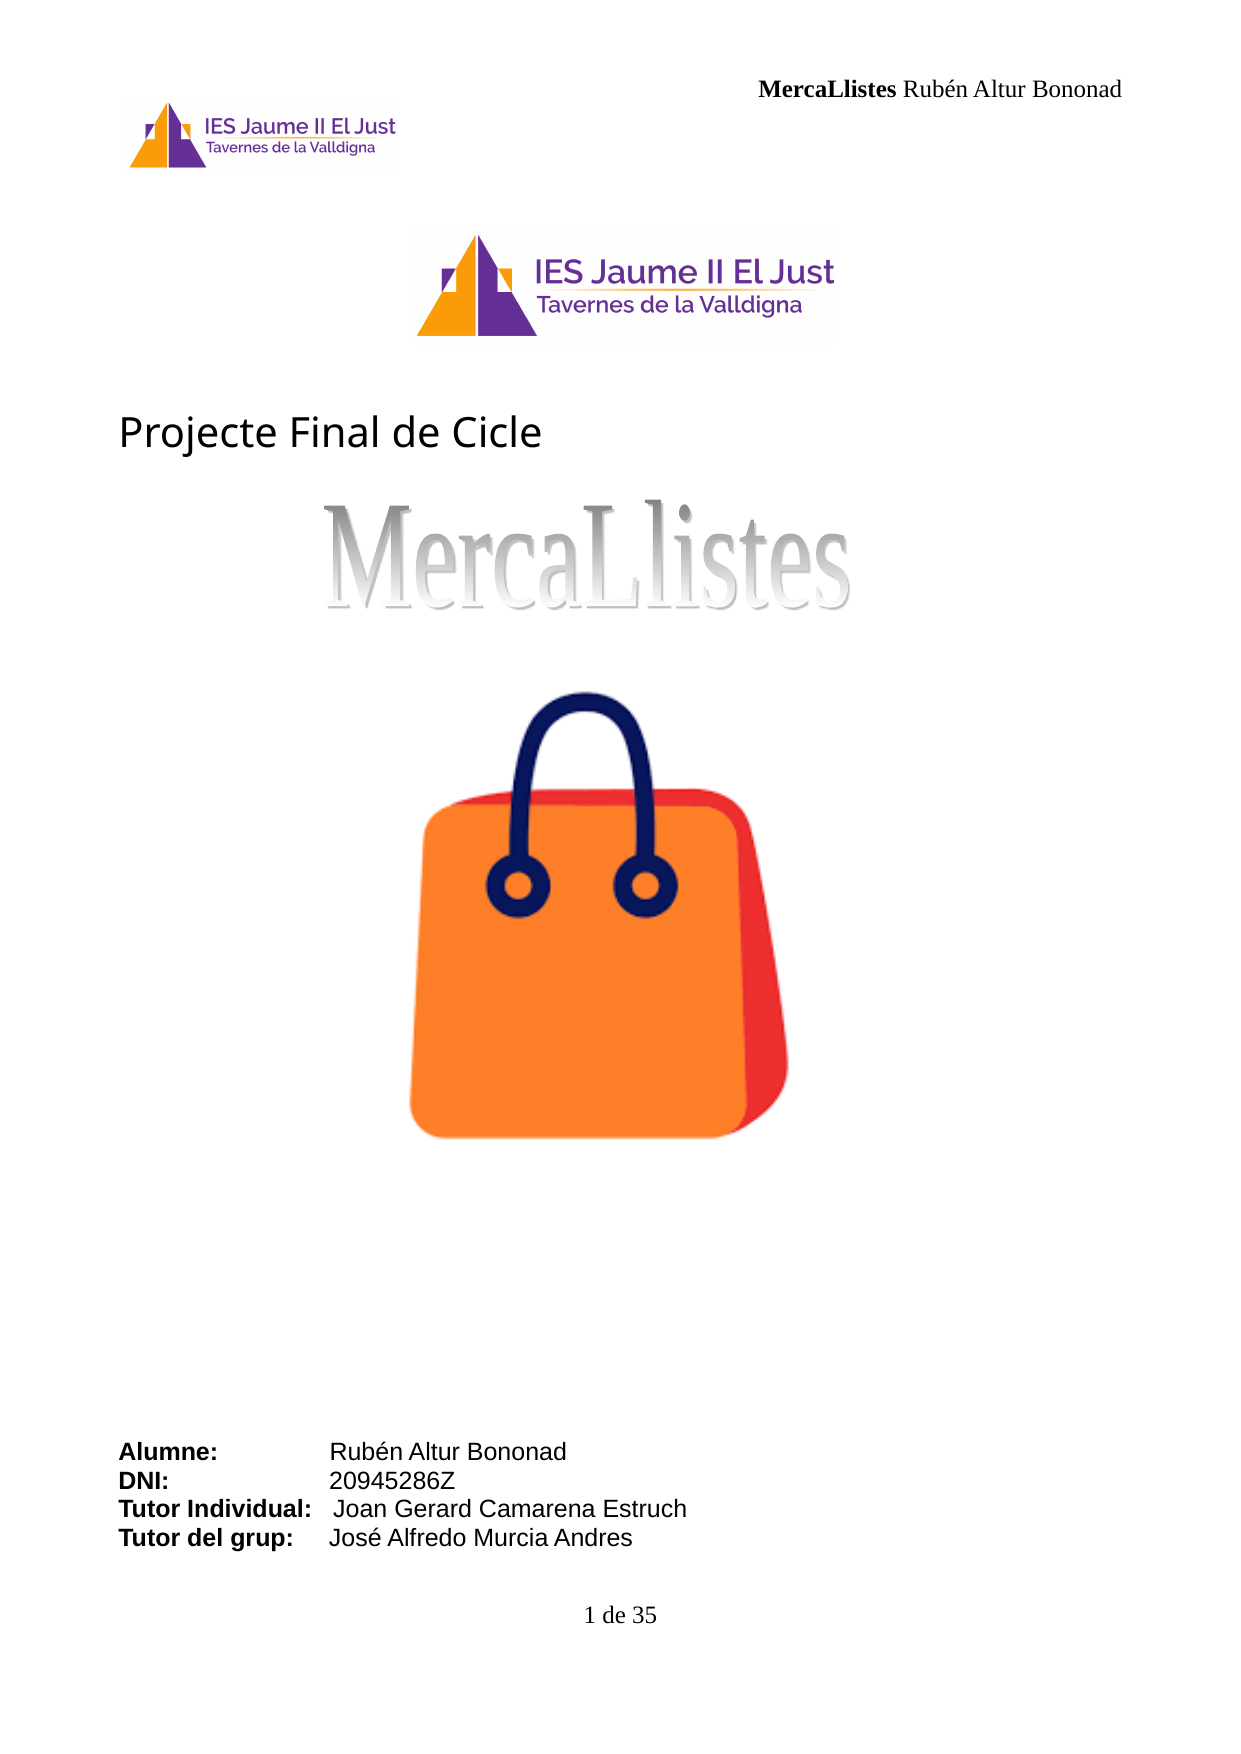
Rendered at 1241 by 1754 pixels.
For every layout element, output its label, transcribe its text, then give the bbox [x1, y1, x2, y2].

picture [356, 673, 843, 1159]
text Tutor del grup: José Alfredo Murcia Andres [118, 1523, 1122, 1552]
text Tutor Individual: Joan Gerard Camarena Estruch [118, 1494, 1122, 1523]
text Projecte Final de Cicle [118, 403, 1122, 459]
text DNI: 20945286Z [118, 1466, 1122, 1494]
text Alumne: Rubén Altur Bononad [118, 1437, 1122, 1466]
picture [411, 225, 835, 346]
picture [126, 97, 396, 174]
